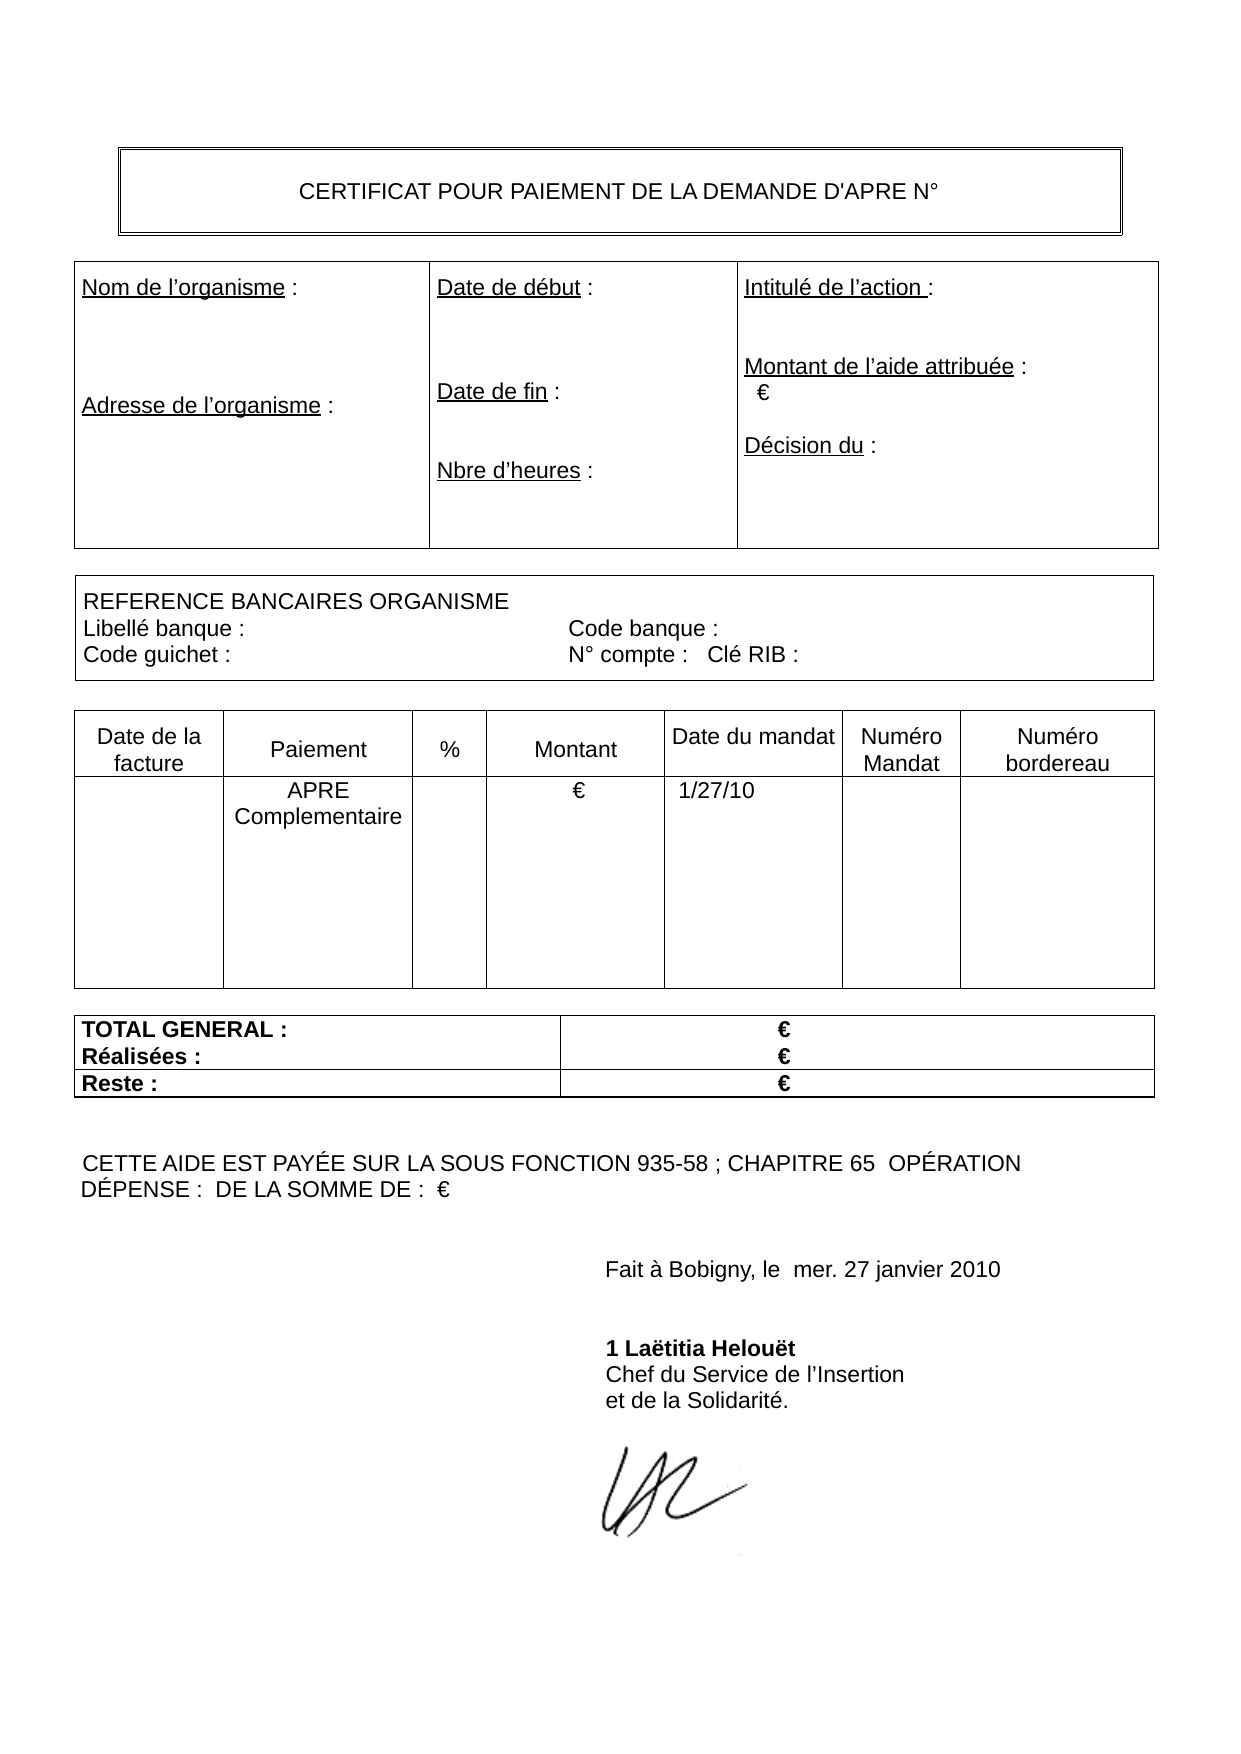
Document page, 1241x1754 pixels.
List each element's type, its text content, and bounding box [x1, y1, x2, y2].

table_cell Libellé banque : Code guichet : [76, 615, 561, 680]
table_cell Reste : [75, 1070, 560, 1096]
table_cell 27/01/2010 [665, 777, 842, 988]
table_header [798, 1016, 1154, 1043]
text Chef du Service de l’Insertion [605, 1361, 1122, 1387]
table_header Numéro Mandat [843, 711, 960, 776]
table_cell [413, 777, 486, 988]
table_cell € [561, 1043, 798, 1069]
table_header Intitulé de l’action : Montant de l’aide attribuée : € Décision du : [738, 262, 1158, 548]
table_cell € [561, 1070, 798, 1096]
table_cell [75, 777, 223, 988]
text et de la Solidarité. [605, 1387, 1122, 1414]
table_cell [798, 1070, 1154, 1096]
table_header TOTAL GENERAL : [75, 1016, 560, 1043]
text Fait à Bobigny, le mer. 27 janvier 2010 [80, 1256, 1122, 1282]
text 1 Laëtitia Helouët [605, 1334, 1122, 1361]
table_header Date du mandat [665, 711, 842, 776]
table_header Date de début : Date de fin : Nbre d’heures : [430, 262, 737, 548]
text CETTE AIDE EST PAYÉE SUR LA sous fonction 935-58 ; Chapitre 65 Opération dépense : DE LA SOMME DE : € [80, 1150, 1122, 1203]
table_header € [561, 1016, 798, 1043]
table_cell APRE Complementaire [224, 777, 412, 988]
table_cell Réalisées : [75, 1043, 560, 1069]
table_cell [798, 1043, 1154, 1069]
table_header % [413, 711, 486, 776]
table_header Date de la facture [75, 711, 223, 776]
table_header REFERENCE BANCAIRES ORGANISME [76, 576, 1153, 615]
table_header Numéro bordereau [961, 711, 1154, 776]
table_cell Code banque : N° compte : Clé RIB : [561, 615, 1153, 680]
table_header Paiement [224, 711, 412, 776]
table_header Nom de l’organisme : Adresse de l’organisme : [75, 262, 429, 548]
table_cell € [487, 777, 664, 988]
text CERTIFICAT POUR PAIEMENT DE LA DEMANDE D'APRE N° [121, 173, 1120, 204]
table_cell [961, 777, 1154, 988]
table_cell [843, 777, 960, 988]
table_header Montant [487, 711, 664, 776]
